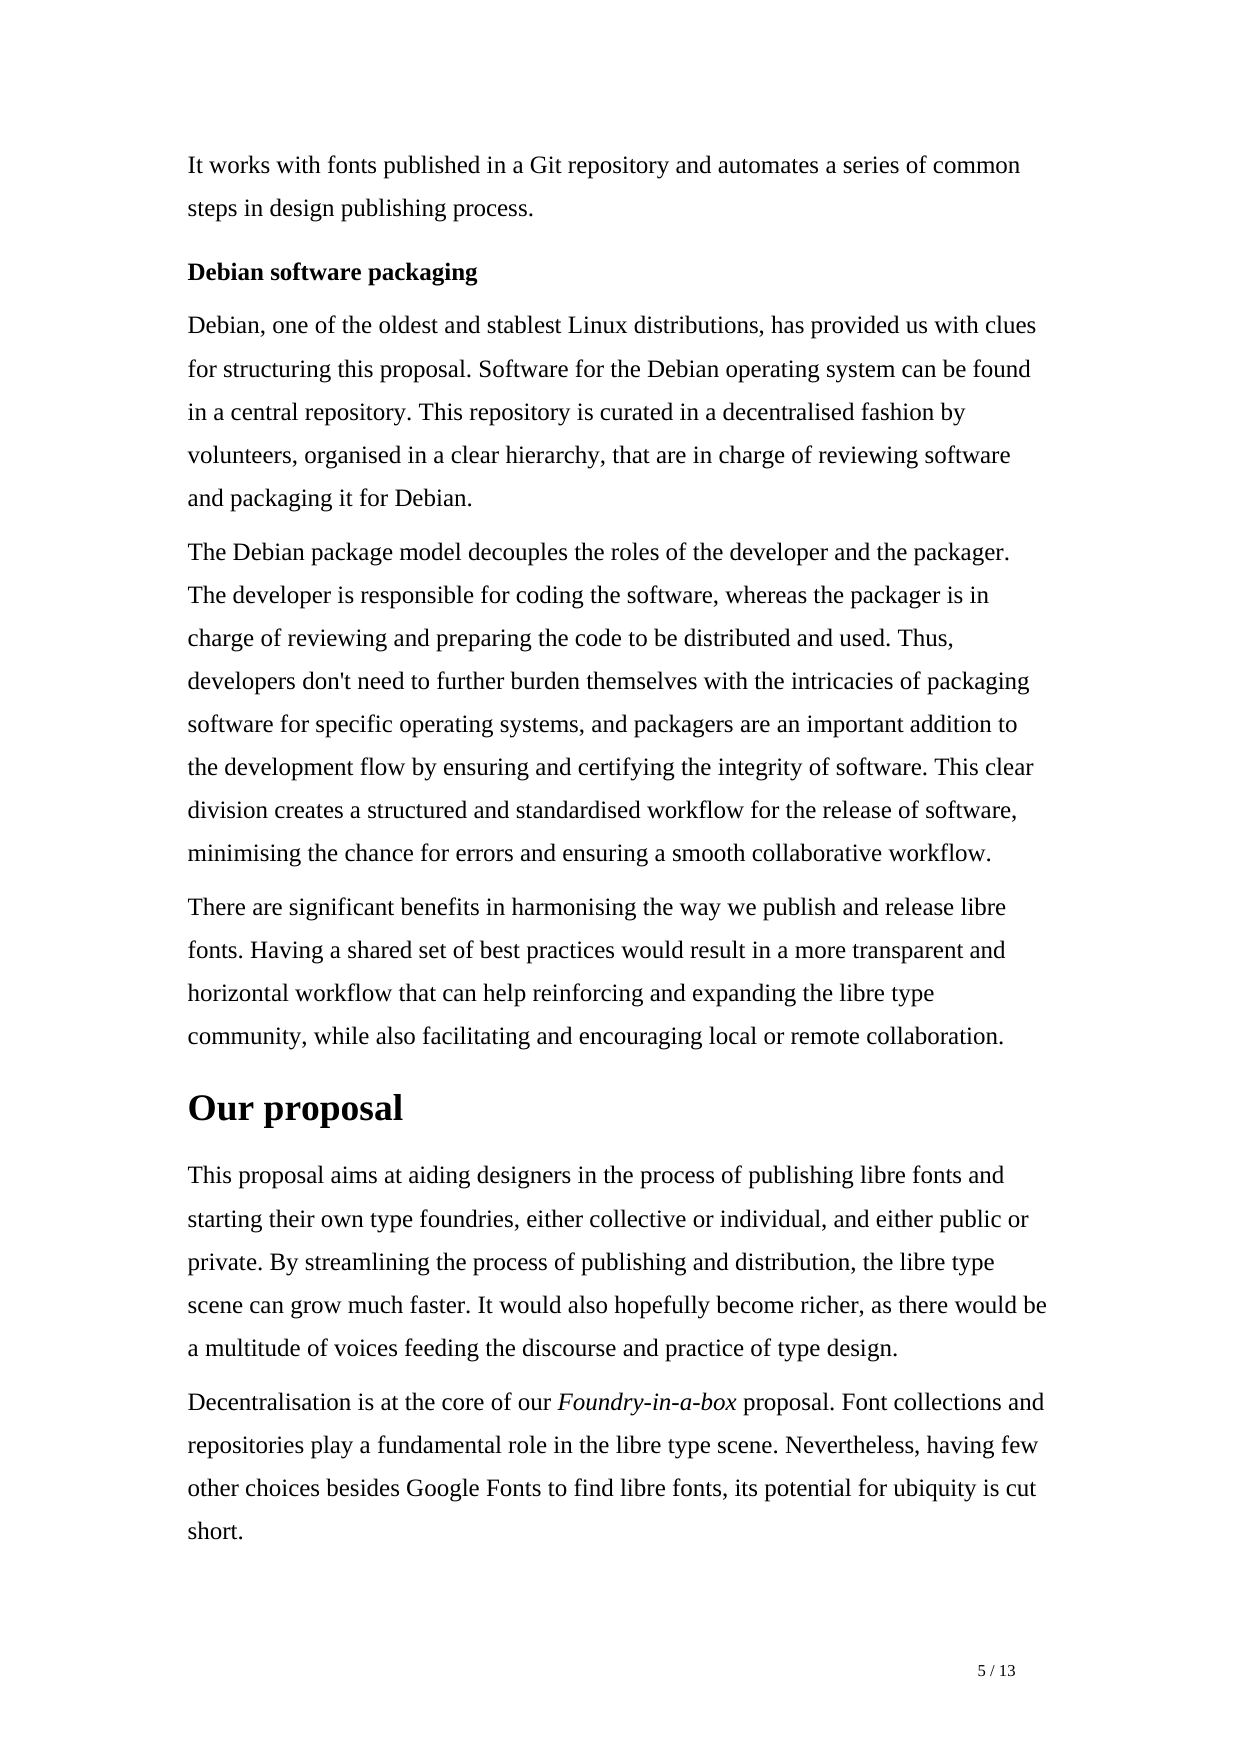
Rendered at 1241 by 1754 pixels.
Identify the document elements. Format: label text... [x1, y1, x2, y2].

text It works with fonts published in a Git repository and automates a series of common steps in design publishing process. [187, 150, 1053, 222]
text The Debian package model decouples the roles of the developer and the packager. The developer is responsible for coding the software, whereas the packager is in charge of reviewing and preparing the code to be distributed and used. Thus, developers don't need to further burden themselves with the intricacies of packaging software for specific operating systems, and packagers are an important addition to the development flow by ensuring and certifying the integrity of software. This clear division creates a structured and standardised workflow for the release of software, minimising the chance for errors and ensuring a smooth collaborative workflow. [187, 537, 1053, 867]
subtitle Debian software packaging [187, 257, 1053, 286]
subtitle Our proposal [187, 1085, 1053, 1128]
text There are significant benefits in harmonising the way we publish and release libre fonts. Having a shared set of best practices would result in a more transparent and horizontal workflow that can help reinforcing and expanding the libre type community, while also facilitating and encouraging local or remote collaboration. [187, 892, 1053, 1050]
text Debian, one of the oldest and stablest Linux distributions, has provided us with clues for structuring this proposal. Software for the Debian operating system can be found in a central repository. This repository is curated in a decentralised fashion by volunteers, organised in a clear hierarchy, that are in charge of reviewing software and packaging it for Debian. [187, 311, 1053, 512]
text This proposal aims at aiding designers in the process of publishing libre fonts and starting their own type foundries, either collective or individual, and either public or private. By streamlining the process of publishing and distribution, the libre type scene can grow much faster. It would also hopefully become richer, as there would be a multitude of voices feeding the discourse and practice of type design. [187, 1161, 1053, 1362]
text Decentralisation is at the core of our Foundry-in-a-box proposal. Font collections and repositories play a fundamental role in the libre type scene. Nevertheless, having few other choices besides Google Fonts to find libre fonts, its potential for ubiquity is cut short. [187, 1387, 1053, 1545]
